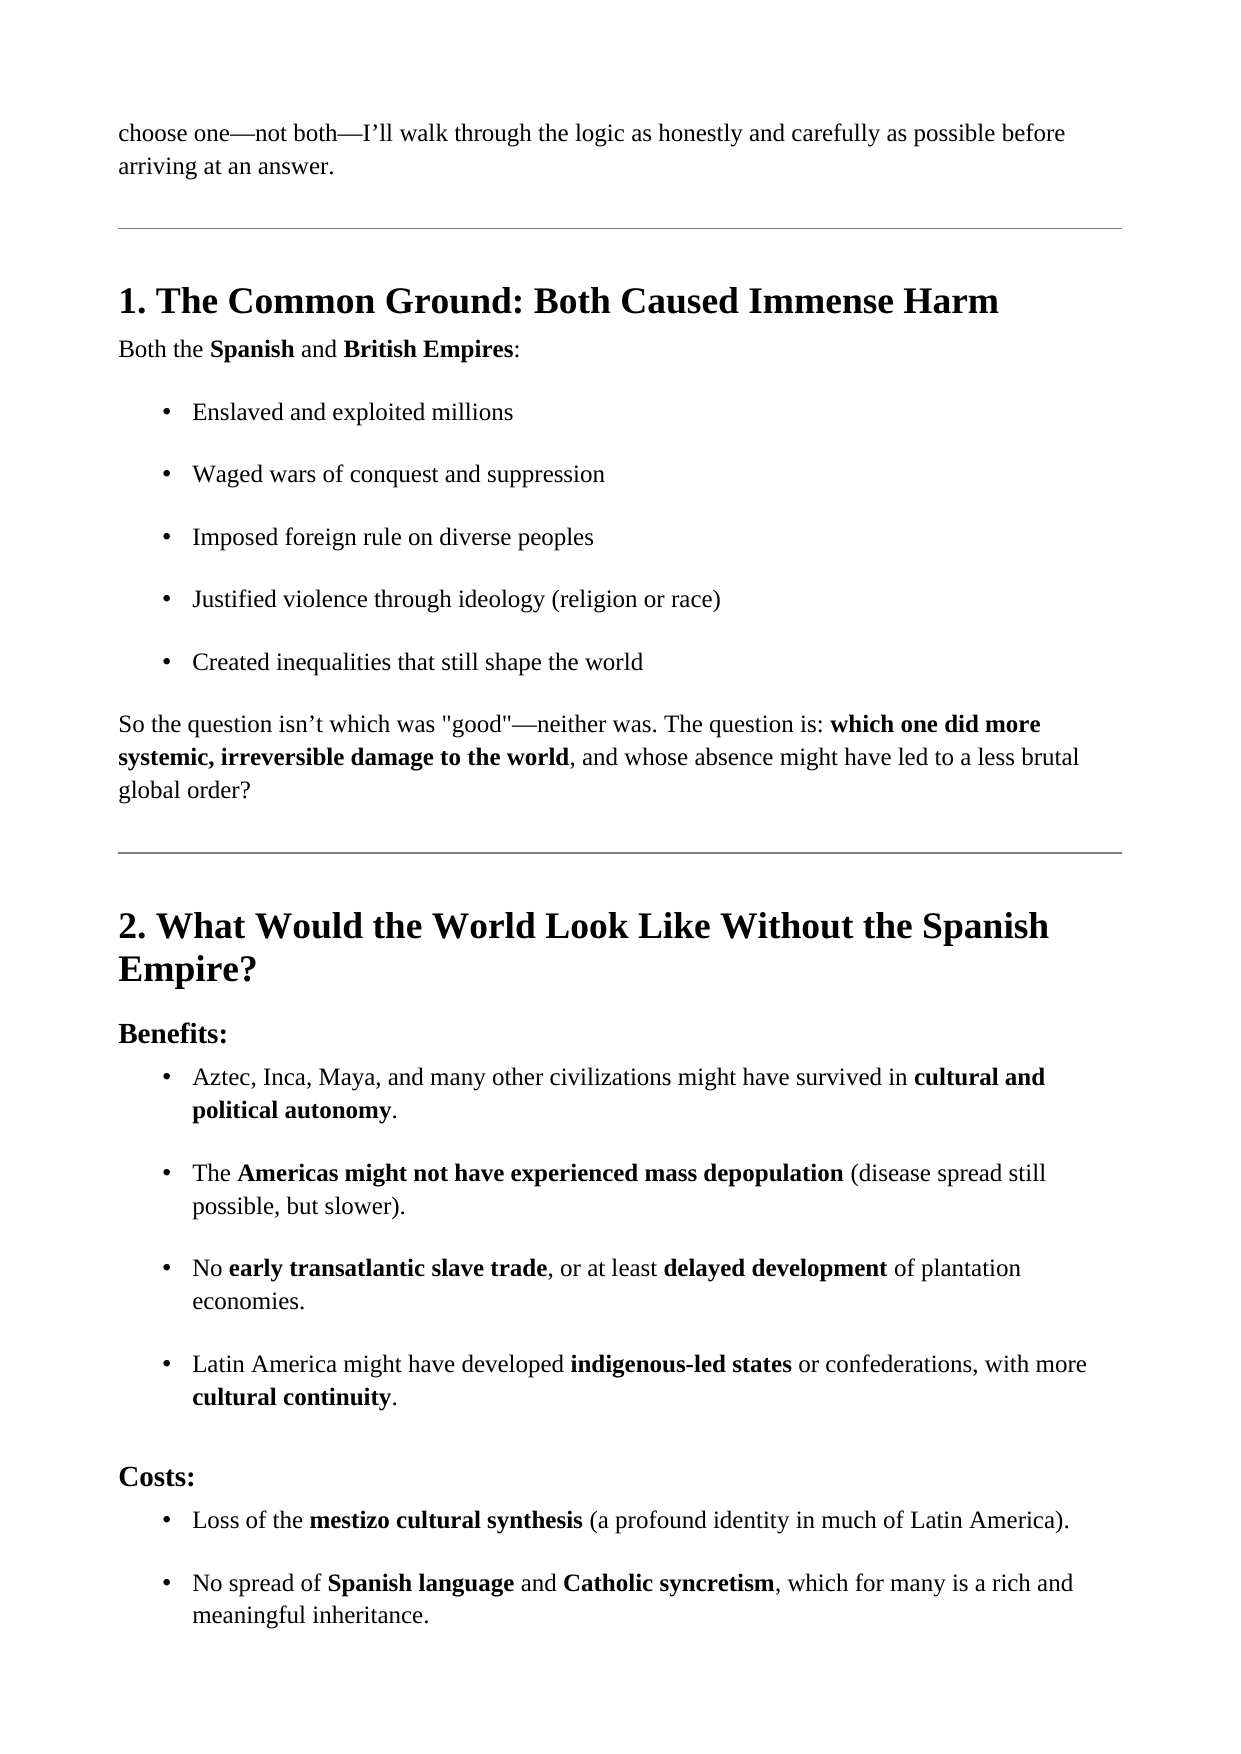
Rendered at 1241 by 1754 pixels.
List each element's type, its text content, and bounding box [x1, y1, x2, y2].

subtitle 1. The Common Ground: Both Caused Immense Harm [118, 279, 1122, 322]
subtitle 2. What Would the World Look Like Without the Spanish Empire? [118, 903, 1122, 989]
text So the question isn’t which was "good"—neither was. The question is: which one did more systemic, irreversible damage to the world, and whose absence might have led to a less brutal global order? [118, 709, 1122, 804]
list Enslaved and exploited millions [162, 397, 1122, 426]
list Waged wars of conquest and suppression [162, 459, 1122, 488]
list Loss of the mestizo cultural synthesis (a profound identity in much of Latin America). [162, 1505, 1122, 1534]
list Latin America might have developed indigenous-led states or confederations, with more cultural continuity. [162, 1349, 1122, 1411]
list Imposed foreign rule on diverse peoples [162, 522, 1122, 551]
list Justified violence through ideology (religion or race) [162, 584, 1122, 613]
list No early transatlantic slave trade, or at least delayed development of plantation economies. [162, 1253, 1122, 1315]
list Created inequalities that still shape the world [162, 647, 1122, 676]
subtitle Costs: [118, 1459, 1122, 1493]
list No spread of Spanish language and Catholic syncretism, which for many is a rich and meaningful inheritance. [162, 1568, 1122, 1629]
subtitle Benefits: [118, 1016, 1122, 1050]
text Both the Spanish and British Empires: [118, 334, 1122, 363]
list Aztec, Inca, Maya, and many other civilizations might have survived in cultural and political autonomy. [162, 1062, 1122, 1124]
list The Americas might not have experienced mass depopulation (disease spread still possible, but slower). [162, 1158, 1122, 1220]
text choose one—not both—I’ll walk through the logic as honestly and carefully as possible before arriving at an answer. [118, 118, 1122, 180]
